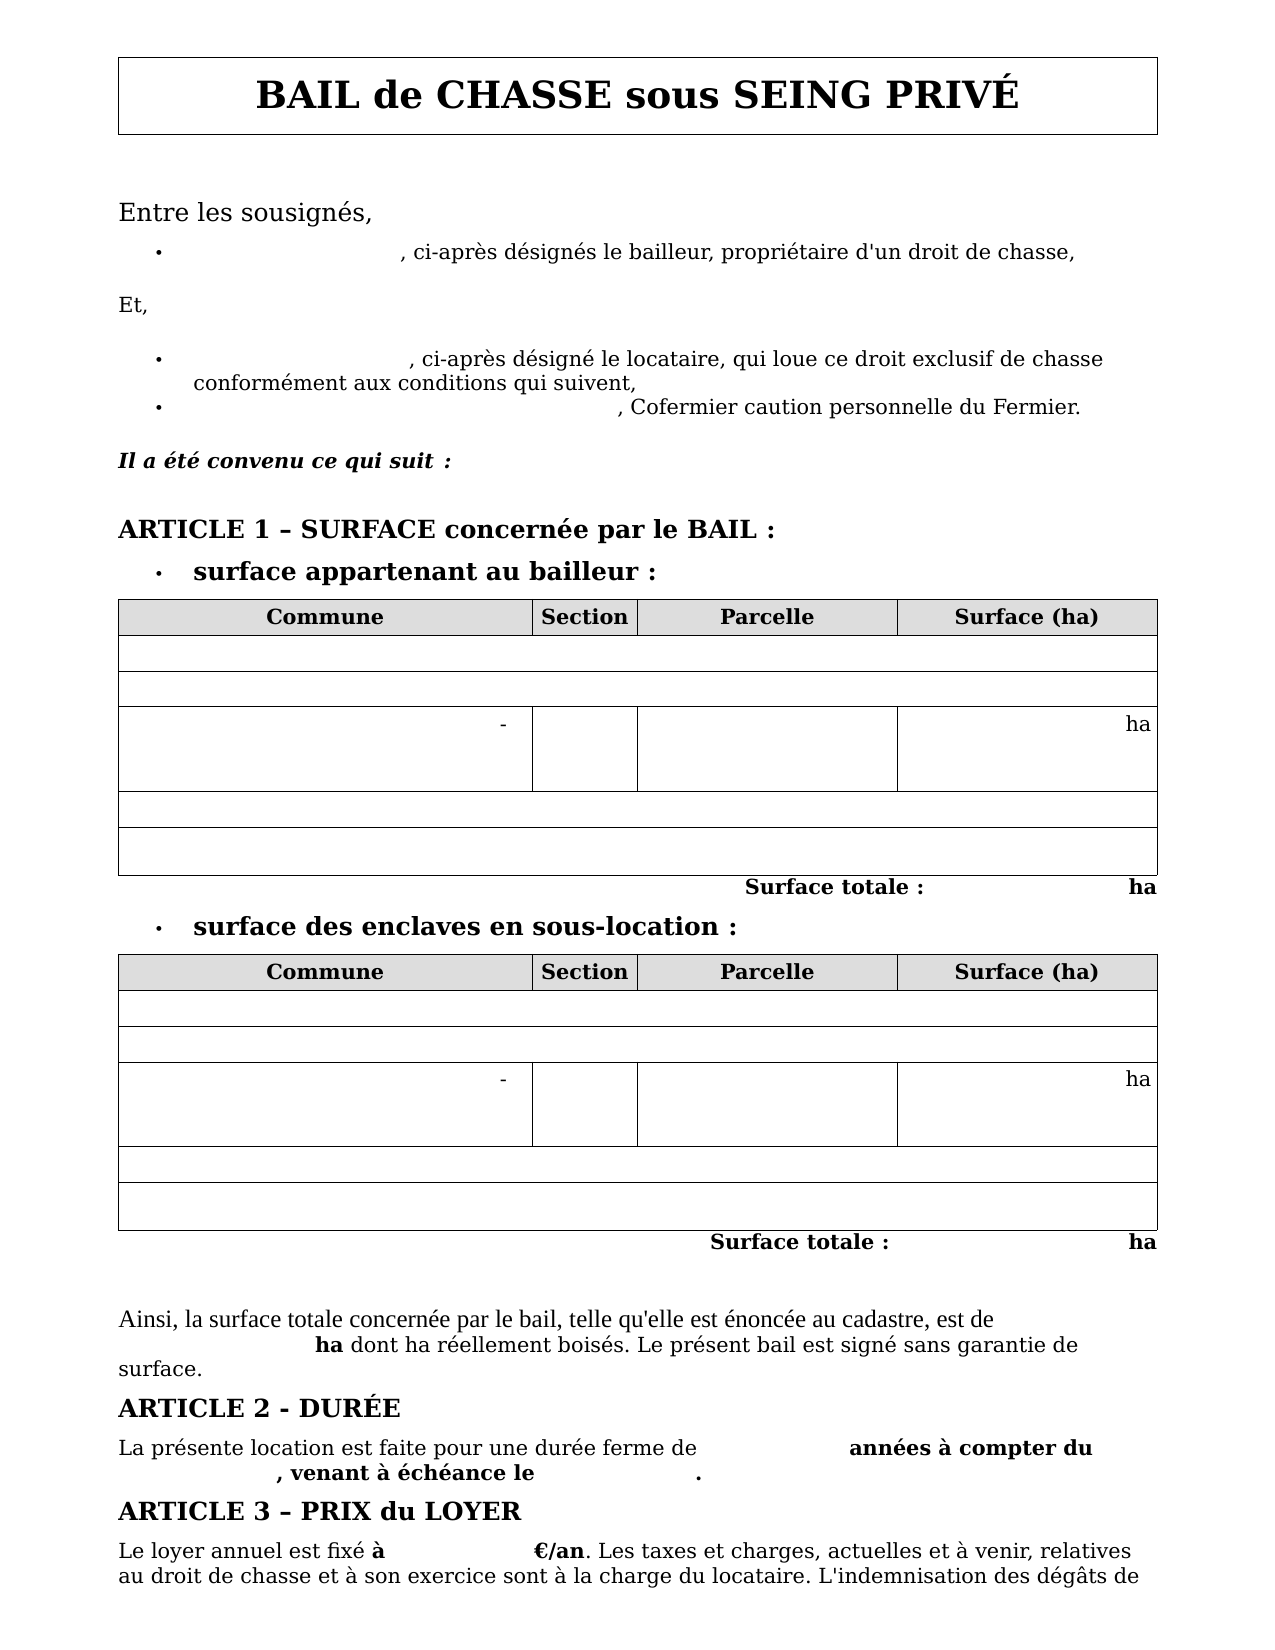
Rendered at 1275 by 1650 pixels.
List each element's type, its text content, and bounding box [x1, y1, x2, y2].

table_cell <p.plot.section.commune.tex2.name>-<p.plot.section.commune.idu> [119, 1063, 532, 1146]
text La présente location est faite pour une durée ferme de <line.duree> années à compter du <line.datedeb>, venant à échéance le <line.datefin>. [118, 1436, 1157, 1485]
text ARTICLE 2 - DURÉE [118, 1394, 1157, 1423]
table_cell <if test="p.sslocation==True"> [119, 672, 1157, 706]
table_header Commune [119, 955, 532, 990]
table_cell </for> [119, 828, 1157, 875]
text Entre les sousignés, [118, 198, 1157, 227]
table_header Section [533, 600, 637, 635]
text Il a été convenu ce qui suit : [118, 449, 1157, 473]
table_header Parcelle [638, 600, 897, 635]
table_header Parcelle [638, 955, 897, 990]
table_cell </for> [119, 1183, 1157, 1230]
table_cell <p.plot.section.tex> [533, 1063, 637, 1146]
table_cell <p.plot.tex> [638, 1063, 897, 1146]
table_cell <p.plot.section.tex> [533, 707, 637, 791]
table_cell <p.plot.tex> [638, 707, 897, 791]
table_cell <p.plot.supf> ha [898, 707, 1157, 791]
text ARTICLE 3 – PRIX du LOYER [118, 1497, 1157, 1527]
list surface des enclaves en sous-location : [156, 912, 1157, 941]
table_cell </if> [119, 1147, 1157, 1182]
list <line.cofermier.addresses[0].full_address>, Cofermier caution personnelle du Fermier. [156, 395, 1157, 419]
list <line.bailleur.name>, ci-après désignés le bailleur, propriétaire d'un droit de chasse, [156, 240, 1157, 264]
table_cell <for each="p in line.plots"> [119, 991, 1157, 1026]
text Le loyer annuel est fixé à <line.loyer> €/an. Les taxes et charges, actuelles et à venir, relatives au droit de chasse et à son exercice sont à la charge du locataire. L'indemnisation des dégâts de gibier et la prise en charge des frais de protection des arbres et des cultures sont à la charge du locataire, conformément aux conditions définies dans les articles 10 et 11 qui suivent. [118, 1539, 1157, 1588]
table_cell <p.plot.section.commune.tex2.name>-<p.plot.section.commune.idu> [119, 707, 532, 791]
table_header Section [533, 955, 637, 990]
table_header Commune [119, 600, 532, 635]
text Surface totale : <line.totsurfloc> ha [118, 876, 1157, 899]
table_header BAIL de CHASSE sous SEING PRIVÉ [119, 58, 1157, 134]
text Ainsi, la surface totale concernée par le bail, telle qu'elle est énoncée au cadastre, est de <line.totsurfloc> ha dont ha réellement boisés. Le présent bail est signé sans garantie de surface. [118, 1304, 1157, 1381]
text Surface totale : <line.totsurfnotloc> ha [118, 1231, 1157, 1255]
table_cell </if> [119, 792, 1157, 827]
table_cell <p.plot.supf> ha [898, 1063, 1157, 1146]
table_cell <if test="p.sslocation==False"> [119, 1027, 1157, 1062]
table_header Surface (ha) [898, 955, 1157, 990]
text Et, [118, 293, 1157, 318]
table_header Surface (ha) [898, 600, 1157, 635]
text ARTICLE 1 – SURFACE concernée par le BAIL : [118, 515, 1157, 544]
table_cell <for each="p in line.plots"> [119, 636, 1157, 671]
list surface appartenant au bailleur : [156, 557, 1157, 586]
list <line.locataire.name>, ci-après désigné le locataire, qui loue ce droit exclusif de chasse conformément aux conditions qui suivent, [156, 347, 1157, 395]
